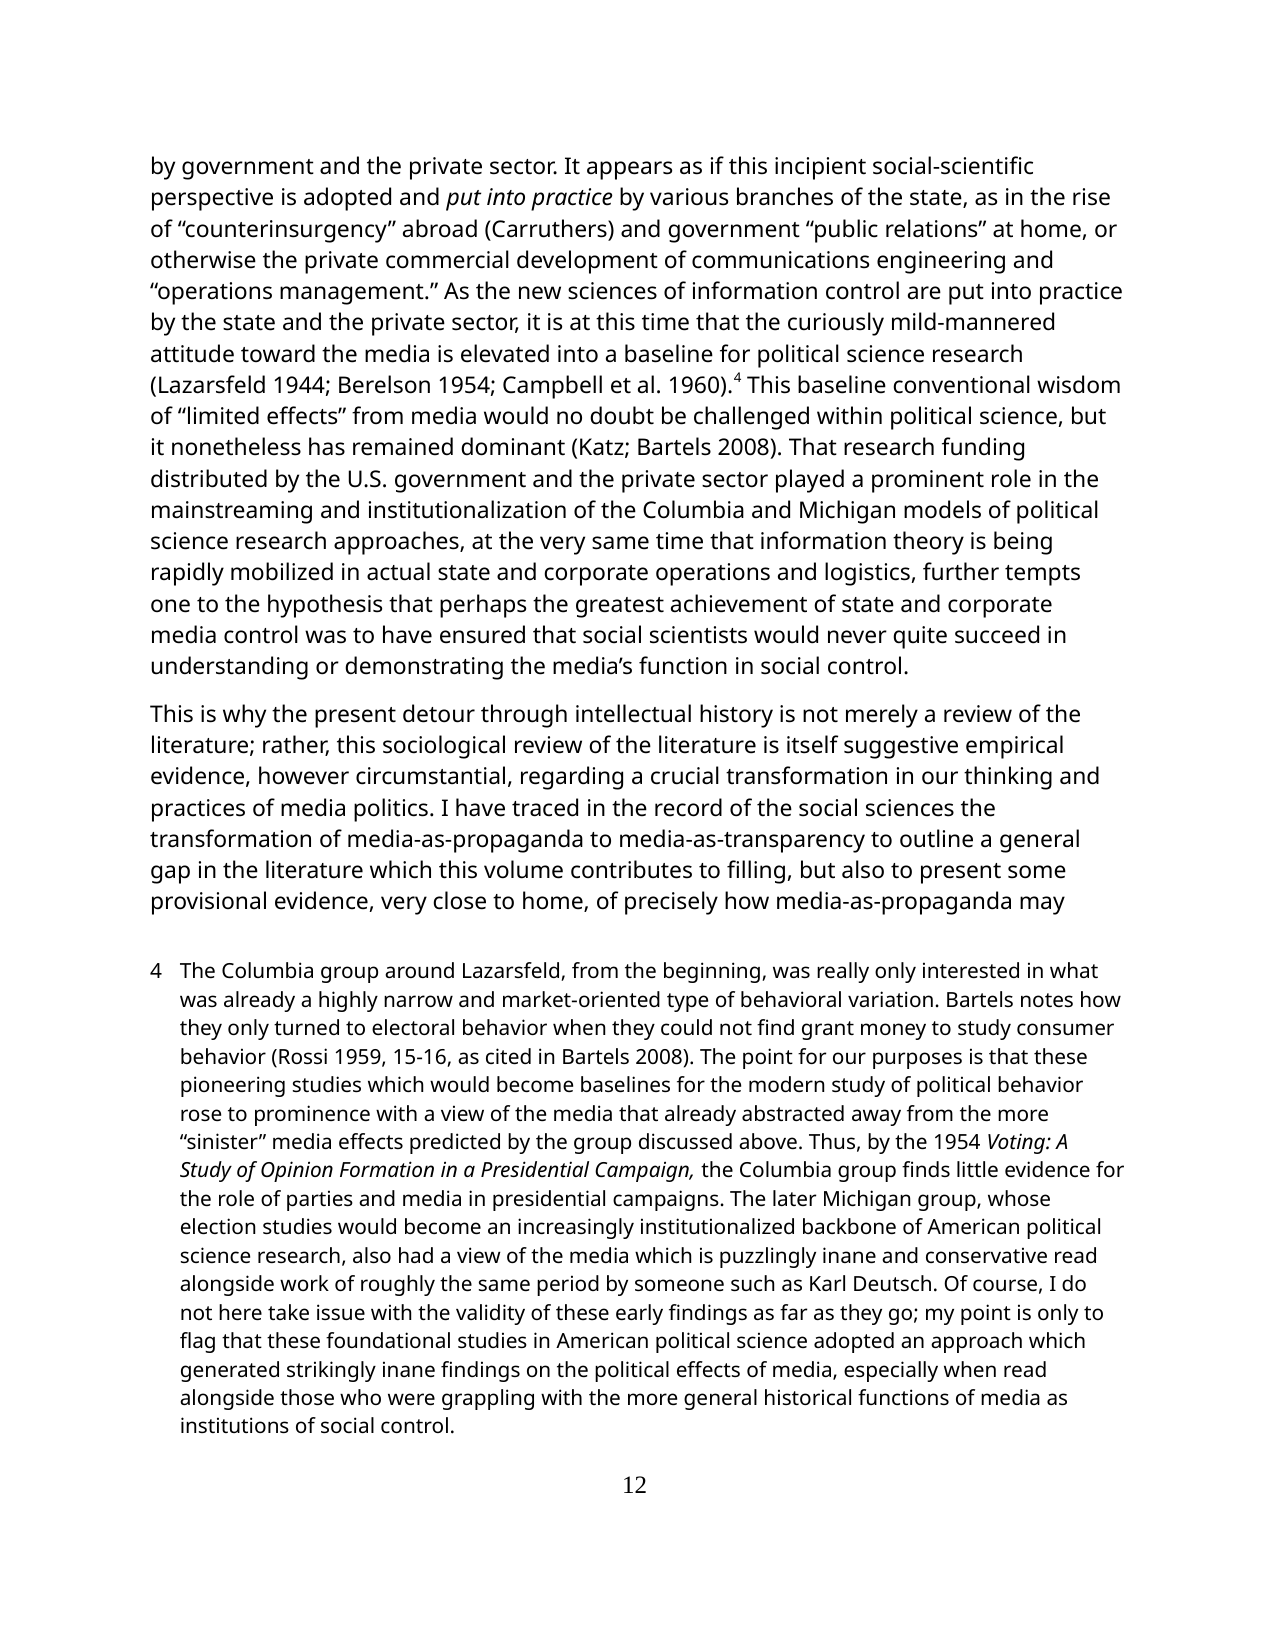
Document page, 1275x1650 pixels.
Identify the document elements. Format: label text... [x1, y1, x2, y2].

text by government and the private sector. It appears as if this incipient social-scientific perspective is adopted and put into practice by various branches of the state, as in the rise of “counterinsurgency” abroad (Carruthers) and government “public relations” at home, or otherwise the private commercial development of communications engineering and “operations management.” As the new sciences of information control are put into practice by the state and the private sector, it is at this time that the curiously mild-mannered attitude toward the media is elevated into a baseline for political science research (Lazarsfeld 1944; Berelson 1954; Campbell et al. 1960). This baseline conventional wisdom of “limited effects” from media would no doubt be challenged within political science, but it nonetheless has remained dominant (Katz; Bartels 2008). That research funding distributed by the U.S. government and the private sector played a prominent role in the mainstreaming and institutionalization of the Columbia and Michigan models of political science research approaches, at the very same time that information theory is being rapidly mobilized in actual state and corporate operations and logistics, further tempts one to the hypothesis that perhaps the greatest achievement of state and corporate media control was to have ensured that social scientists would never quite succeed in understanding or demonstrating the media’s function in social control. [150, 150, 1125, 681]
text This is why the present detour through intellectual history is not merely a review of the literature; rather, this sociological review of the literature is itself suggestive empirical evidence, however circumstantial, regarding a crucial transformation in our thinking and practices of media politics. I have traced in the record of the social sciences the transformation of media-as-propaganda to media-as-transparency to outline a general gap in the literature which this volume contributes to filling, but also to present some provisional evidence, very close to home, of precisely how media-as-propaganda may [150, 698, 1125, 916]
text The Columbia group around Lazarsfeld, from the beginning, was really only interested in what was already a highly narrow and market-oriented type of behavioral variation. Bartels notes how they only turned to electoral behavior when they could not find grant money to study consumer behavior (Rossi 1959, 15-16, as cited in Bartels 2008). The point for our purposes is that these pioneering studies which would become baselines for the modern study of political behavior rose to prominence with a view of the media that already abstracted away from the more “sinister” media effects predicted by the group discussed above. Thus, by the 1954 Voting: A Study of Opinion Formation in a Presidential Campaign, the Columbia group finds little evidence for the role of parties and media in presidential campaigns. The later Michigan group, whose election studies would become an increasingly institutionalized backbone of American political science research, also had a view of the media which is puzzlingly inane and conservative read alongside work of roughly the same period by someone such as Karl Deutsch. Of course, I do not here take issue with the validity of these early findings as far as they go; my point is only to flag that these foundational studies in American political science adopted an approach which generated strikingly inane findings on the political effects of media, especially when read alongside those who were grappling with the more general historical functions of media as institutions of social control. [150, 957, 1125, 1440]
